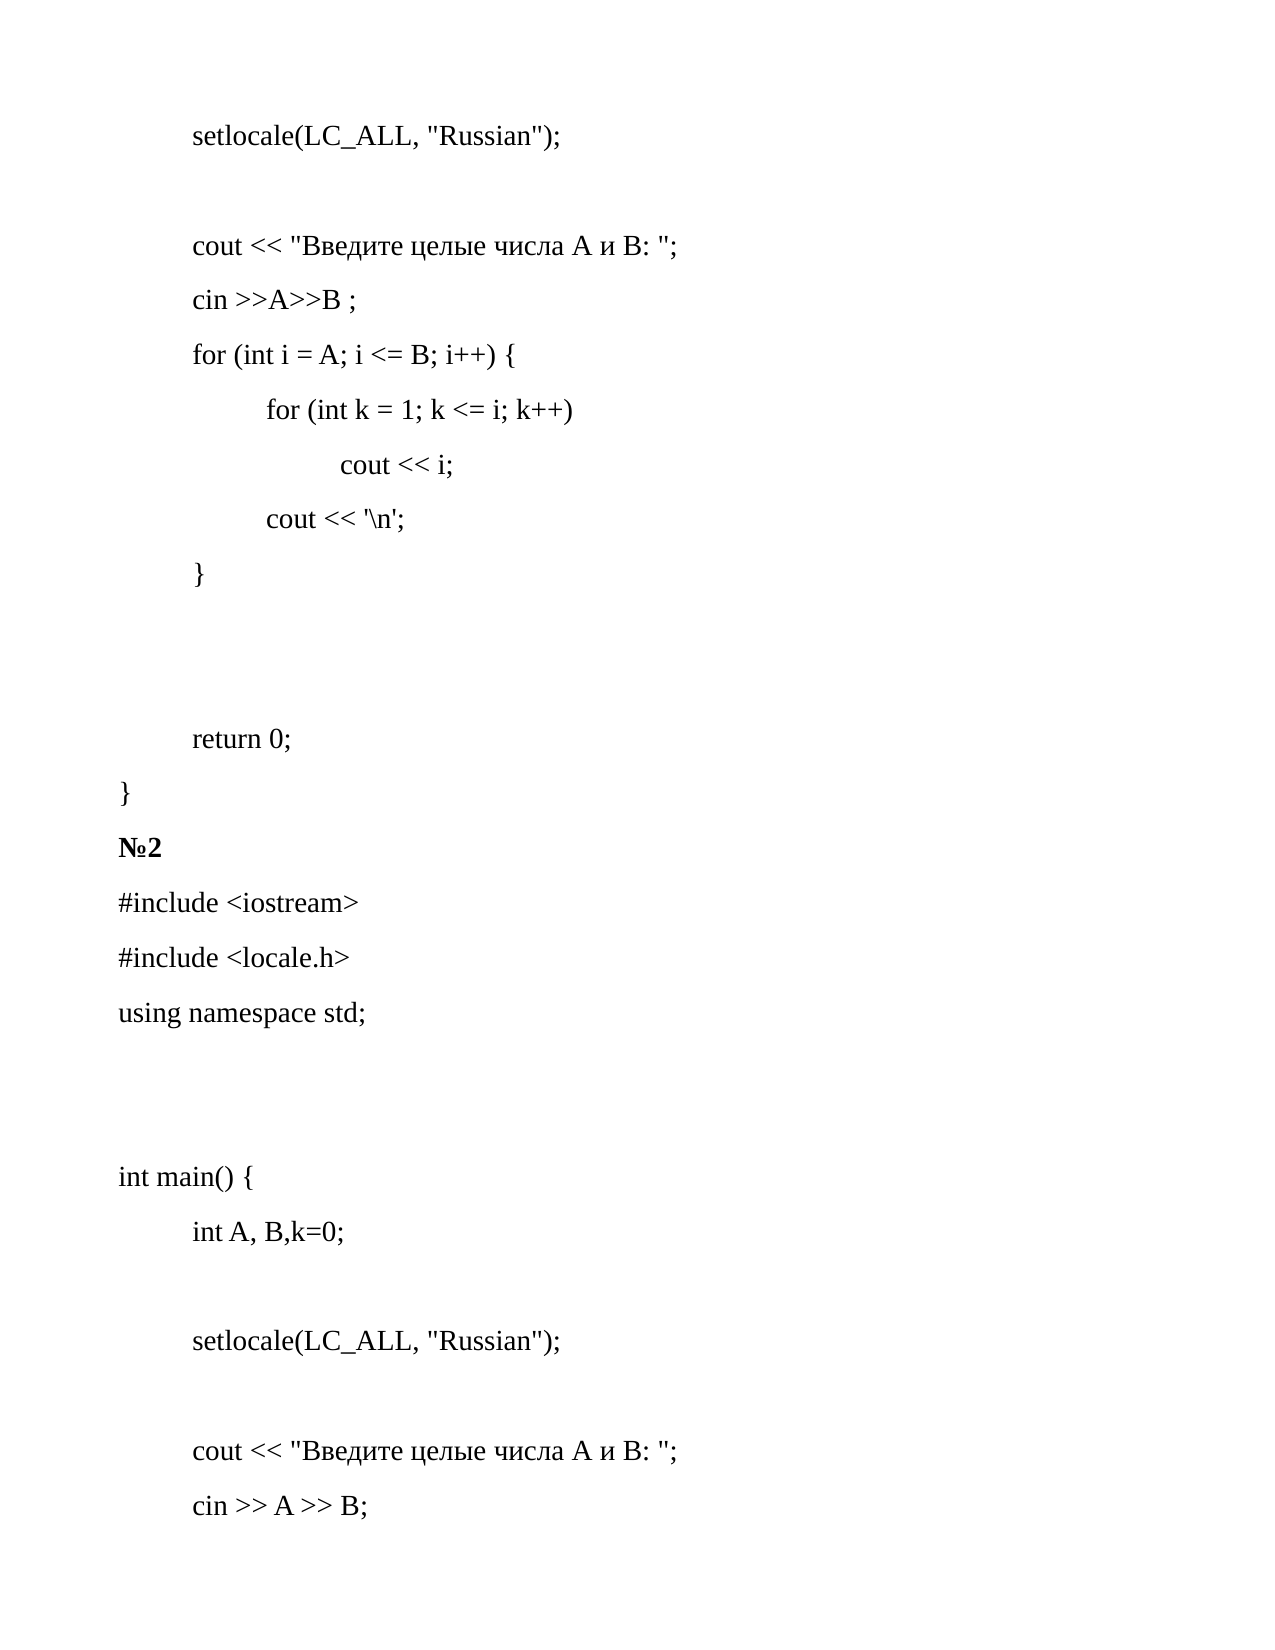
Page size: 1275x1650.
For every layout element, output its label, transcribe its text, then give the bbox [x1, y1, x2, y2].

text for (int k = 1; k <= i; k++) [118, 392, 1157, 426]
text #include <locale.h> [118, 940, 1157, 973]
text setlocale(LC_ALL, "Russian"); [118, 118, 1157, 152]
text return 0; [118, 721, 1157, 754]
text int main() { [118, 1159, 1157, 1193]
text using namespace std; [118, 995, 1157, 1028]
text cout << '\n'; [118, 502, 1157, 535]
text int A, B,k=0; [118, 1214, 1157, 1247]
text #include <iostream> [118, 885, 1157, 919]
text cout << i; [118, 447, 1157, 480]
text №2 [118, 830, 1157, 864]
text for (int i = A; i <= B; i++) { [118, 337, 1157, 371]
text } [118, 776, 1157, 809]
text cout << "Введите целые числа А и В: "; [118, 228, 1157, 261]
text } [118, 556, 1157, 590]
text cout << "Введите целые числа А и В: "; [118, 1433, 1157, 1467]
text cin >>A>>B ; [118, 282, 1157, 316]
text setlocale(LC_ALL, "Russian"); [118, 1323, 1157, 1357]
text cin >> A >> B; [118, 1488, 1157, 1521]
